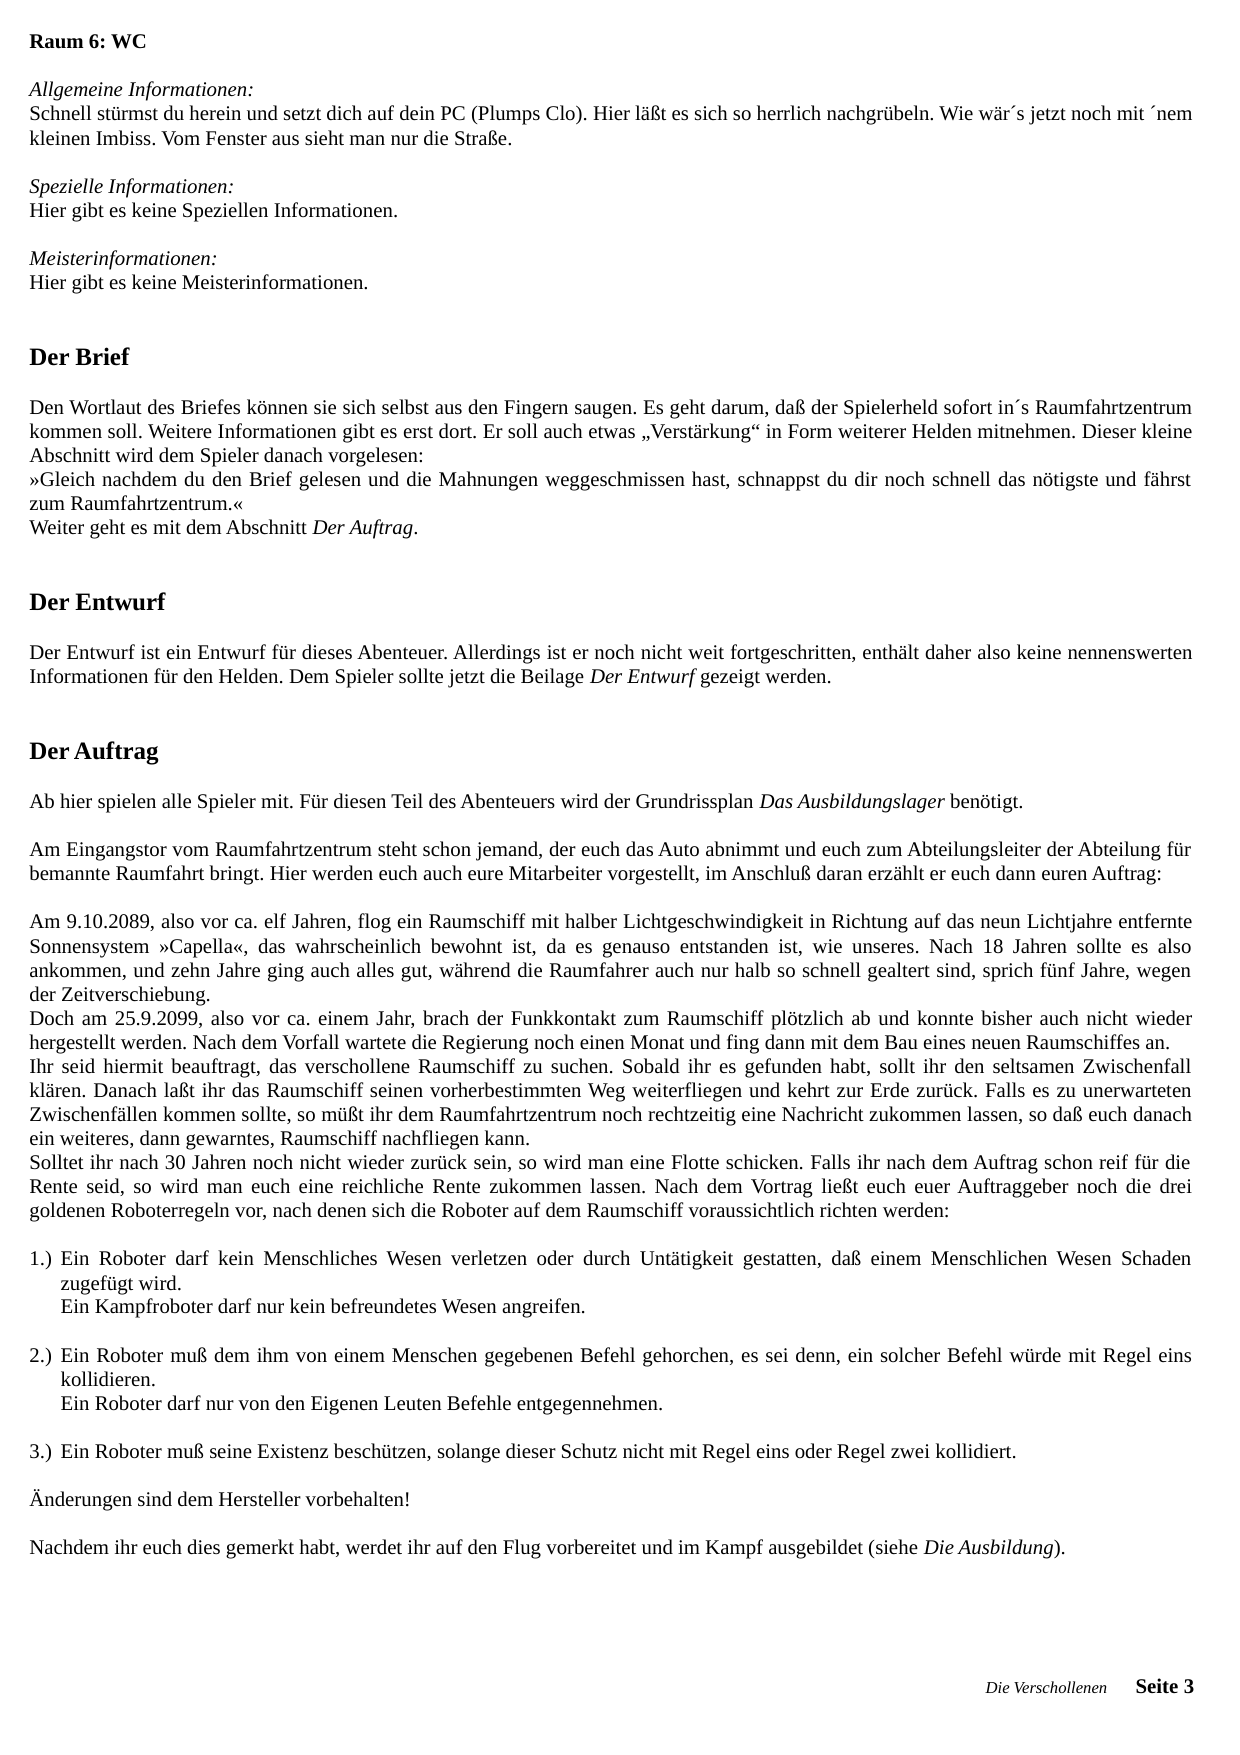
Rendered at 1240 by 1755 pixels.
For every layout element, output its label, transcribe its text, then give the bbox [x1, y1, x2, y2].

text Änderungen sind dem Hersteller vorbehalten! [29, 1487, 1194, 1511]
text Der Entwurf ist ein Entwurf für dieses Abenteuer. Allerdings ist er noch nicht weit fortgeschritten, enthält daher also keine nennenswerten Informationen für den Helden. Dem Spieler sollte jetzt die Beilage Der Entwurf gezeigt werden. [29, 640, 1194, 688]
text Solltet ihr nach 30 Jahren noch nicht wieder zurück sein, so wird man eine Flotte schicken. Falls ihr nach dem Auftrag schon reif für die Rente seid, so wird man euch eine reichliche Rente zukommen lassen. Nach dem Vortrag ließt euch euer Auftraggeber noch die drei goldenen Roboterregeln vor, nach denen sich die Roboter auf dem Raumschiff voraussichtlich richten werden: [29, 1150, 1194, 1222]
text Weiter geht es mit dem Abschnitt Der Auftrag. [29, 515, 1194, 539]
text Ein Kampfroboter darf nur kein befreundetes Wesen angreifen. [29, 1294, 1194, 1318]
text »Gleich nachdem du den Brief gelesen und die Mahnungen weggeschmissen hast, schnappst du dir noch schnell das nötigste und fährst zum Raumfahrtzentrum.« [29, 467, 1194, 515]
text Doch am 25.9.2099, also vor ca. einem Jahr, brach der Funkkontakt zum Raumschiff plötzlich ab und konnte bisher auch nicht wieder hergestellt werden. Nach dem Vorfall wartete die Regierung noch einen Monat und fing dann mit dem Bau eines neuen Raumschiffes an. [29, 1006, 1194, 1054]
text Hier gibt es keine Meisterinformationen. [29, 270, 1194, 294]
text Allgemeine Informationen: [29, 77, 1194, 101]
text Am 9.10.2089, also vor ca. elf Jahren, flog ein Raumschiff mit halber Lichtgeschwindigkeit in Richtung auf das neun Lichtjahre entfernte Sonnensystem »Capella«, das wahrscheinlich bewohnt ist, da es genauso entstanden ist, wie unseres. Nach 18 Jahren sollte es also ankommen, und zehn Jahre ging auch alles gut, während die Raumfahrer auch nur halb so schnell gealtert sind, sprich fünf Jahre, wegen der Zeitverschiebung. [29, 909, 1194, 1006]
text Den Wortlaut des Briefes können sie sich selbst aus den Fingern saugen. Es geht darum, daß der Spielerheld sofort in´s Raumfahrtzentrum kommen soll. Weitere Informationen gibt es erst dort. Er soll auch etwas „Verstärkung“ in Form weiterer Helden mitnehmen. Dieser kleine Abschnitt wird dem Spieler danach vorgelesen: [29, 395, 1194, 467]
text 2.) Ein Roboter muß dem ihm von einem Menschen gegebenen Befehl gehorchen, es sei denn, ein solcher Befehl würde mit Regel eins kollidieren. [29, 1343, 1194, 1391]
text Der Entwurf [29, 587, 1194, 616]
text Schnell stürmst du herein und setzt dich auf dein PC (Plumps Clo). Hier läßt es sich so herrlich nachgrübeln. Wie wär´s jetzt noch mit ´nem kleinen Imbiss. Vom Fenster aus sieht man nur die Straße. [29, 101, 1194, 149]
text Ihr seid hiermit beauftragt, das verschollene Raumschiff zu suchen. Sobald ihr es gefunden habt, sollt ihr den seltsamen Zwischenfall klären. Danach laßt ihr das Raumschiff seinen vorherbestimmten Weg weiterfliegen und kehrt zur Erde zurück. Falls es zu unerwarteten Zwischenfällen kommen sollte, so müßt ihr dem Raumfahrtzentrum noch rechtzeitig eine Nachricht zukommen lassen, so daß euch danach ein weiteres, dann gewarntes, Raumschiff nachfliegen kann. [29, 1054, 1194, 1150]
text Hier gibt es keine Speziellen Informationen. [29, 198, 1194, 222]
text Raum 6: WC [29, 29, 1194, 53]
text Am Eingangstor vom Raumfahrtzentrum steht schon jemand, der euch das Auto abnimmt und euch zum Abteilungsleiter der Abteilung für bemannte Raumfahrt bringt. Hier werden euch auch eure Mitarbeiter vorgestellt, im Anschluß daran erzählt er euch dann euren Auftrag: [29, 837, 1194, 885]
text Nachdem ihr euch dies gemerkt habt, werdet ihr auf den Flug vorbereitet und im Kampf ausgebildet (siehe Die Ausbildung). [29, 1535, 1194, 1559]
text Ein Roboter darf nur von den Eigenen Leuten Befehle entgegennehmen. [60, 1391, 1194, 1415]
text Der Auftrag [29, 736, 1194, 765]
text Ab hier spielen alle Spieler mit. Für diesen Teil des Abenteuers wird der Grundrissplan Das Ausbildungslager benötigt. [29, 789, 1194, 813]
text Meisterinformationen: [29, 246, 1194, 270]
text 1.) Ein Roboter darf kein Menschliches Wesen verletzen oder durch Untätigkeit gestatten, daß einem Menschlichen Wesen Schaden zugefügt wird. [29, 1246, 1194, 1294]
text Spezielle Informationen: [29, 173, 1194, 198]
text Der Brief [29, 342, 1194, 371]
text 3.) Ein Roboter muß seine Existenz beschützen, solange dieser Schutz nicht mit Regel eins oder Regel zwei kollidiert. [29, 1439, 1194, 1463]
